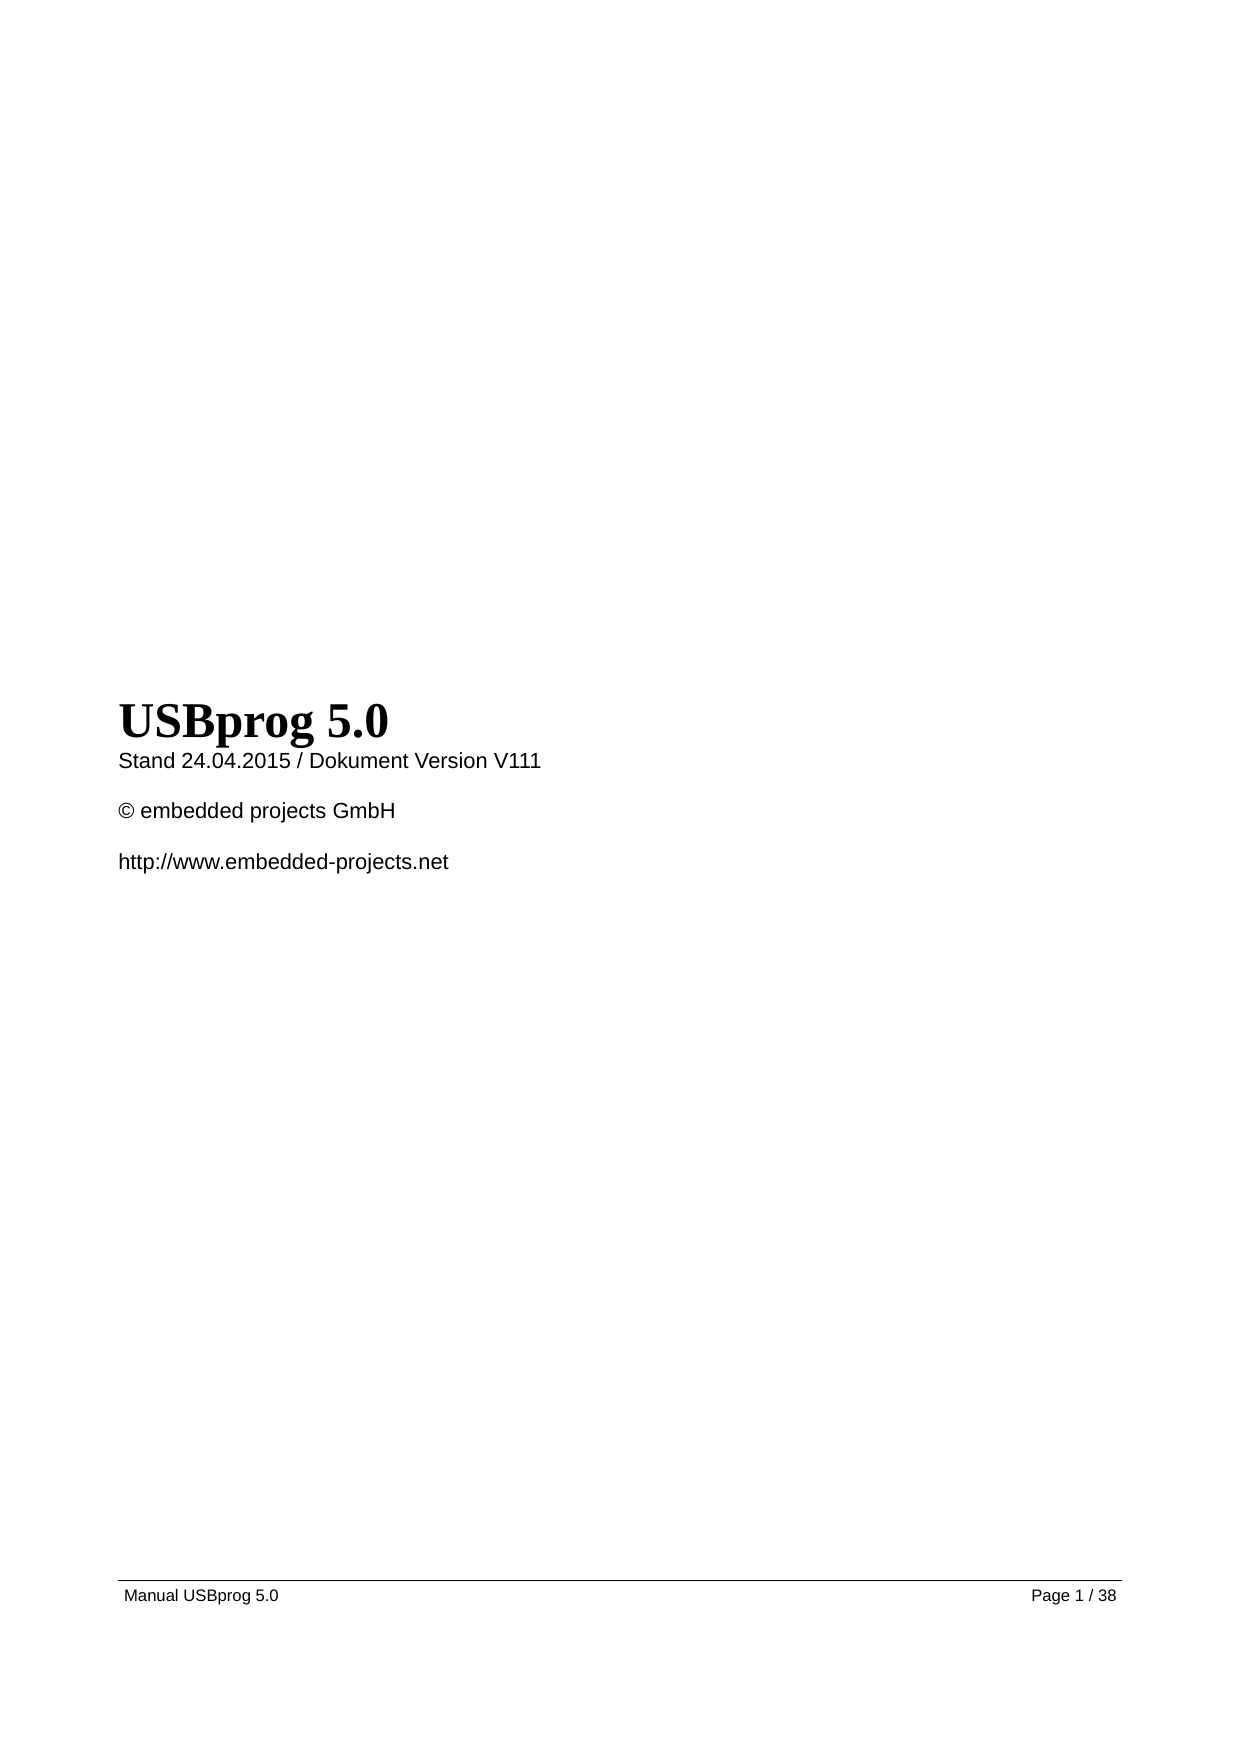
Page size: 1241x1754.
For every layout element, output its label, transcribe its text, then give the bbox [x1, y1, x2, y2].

text Stand 24.04.2015 / Dokument Version V111 [118, 748, 1122, 773]
text USBprog 5.0 [118, 690, 1122, 748]
text http://www.embedded-projects.net [118, 849, 1122, 874]
text © embedded projects GmbH [118, 798, 1122, 823]
